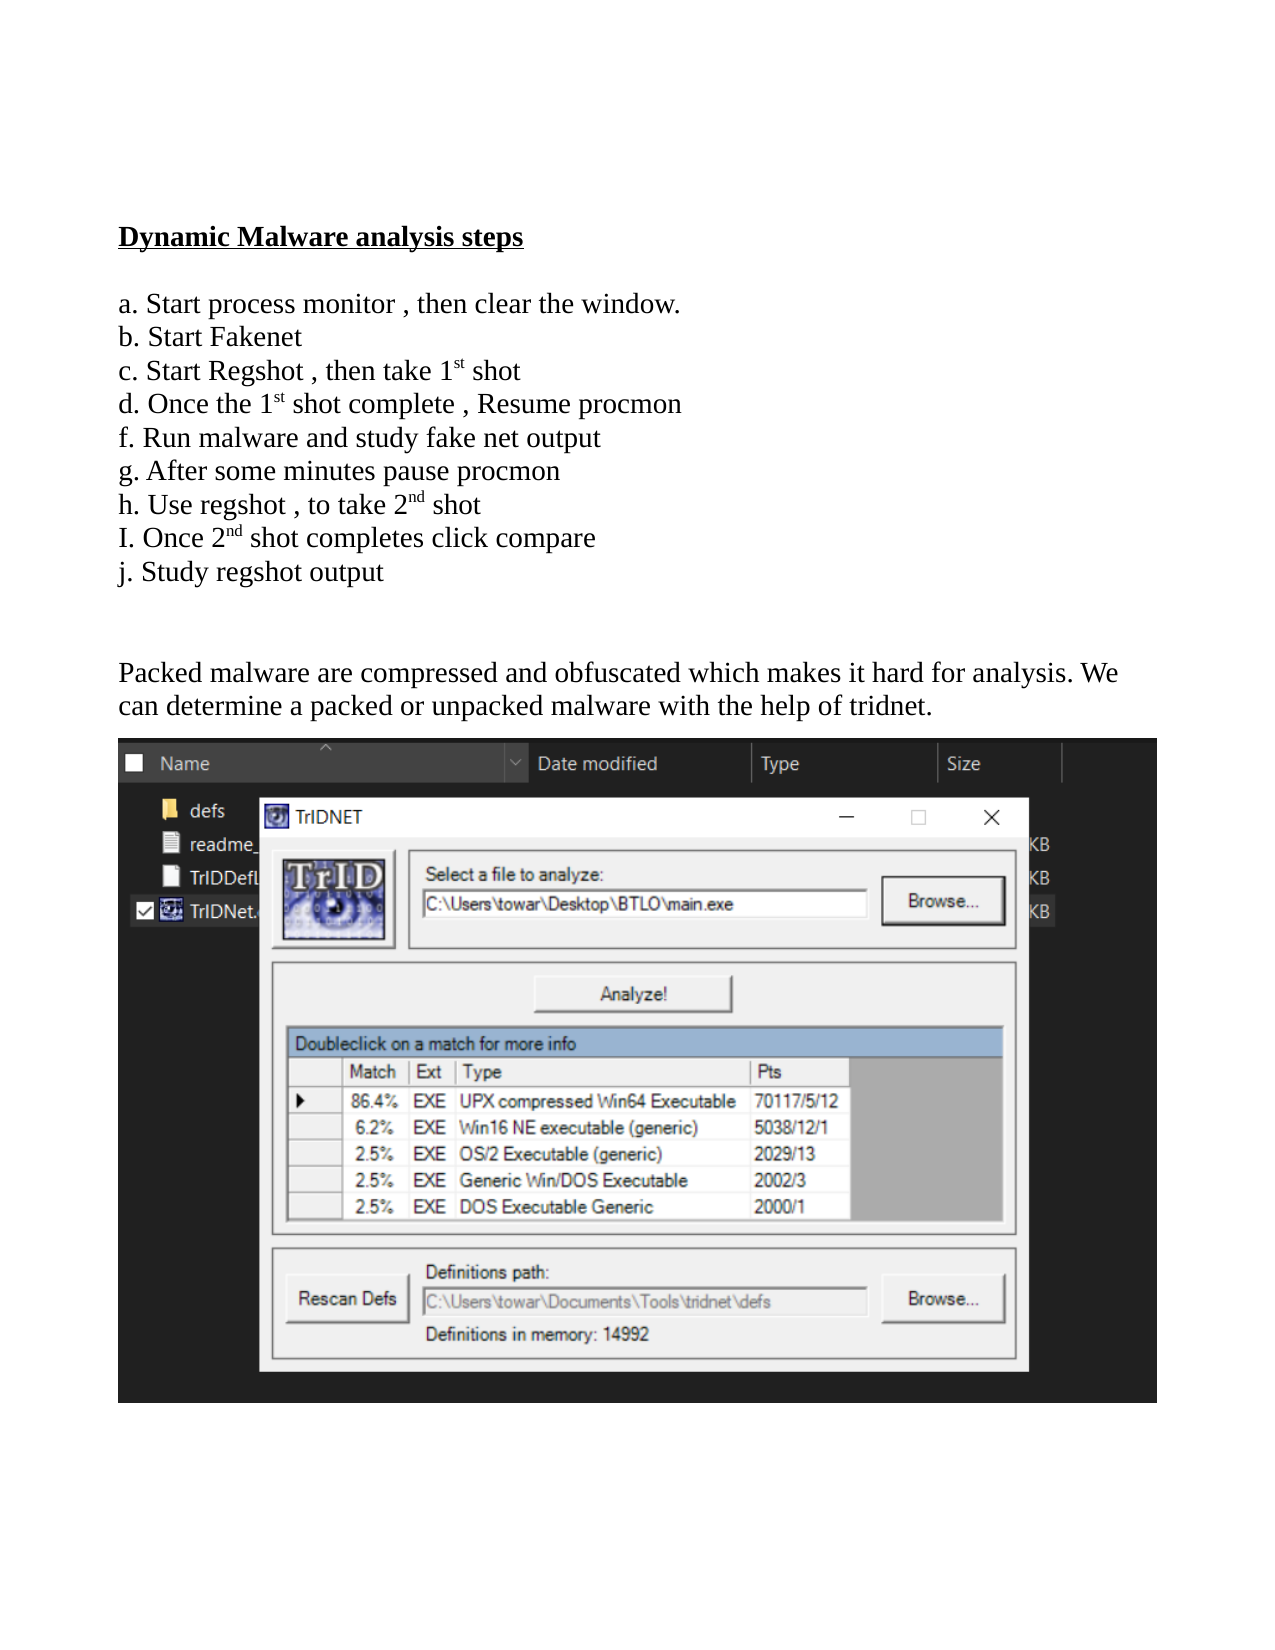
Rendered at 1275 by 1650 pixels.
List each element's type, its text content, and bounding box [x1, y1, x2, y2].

text a. Start process monitor , then clear the window. [118, 286, 1157, 319]
text Dynamic Malware analysis steps [118, 219, 1157, 252]
picture [118, 738, 1157, 1403]
text Packed malware are compressed and obfuscated which makes it hard for analysis. We can determine a packed or unpacked malware with the help of tridnet. [118, 655, 1157, 722]
text d. Once the 1st shot complete , Resume procmon [118, 386, 1157, 420]
text b. Start Fakenet [118, 319, 1157, 353]
text g. After some minutes pause procmon [118, 453, 1157, 487]
text I. Once 2nd shot completes click compare [118, 521, 1157, 554]
text h. Use regshot , to take 2nd shot [118, 487, 1157, 521]
text j. Study regshot output [118, 554, 1157, 588]
text f. Run malware and study fake net output [118, 420, 1157, 453]
text c. Start Regshot , then take 1st shot [118, 353, 1157, 386]
